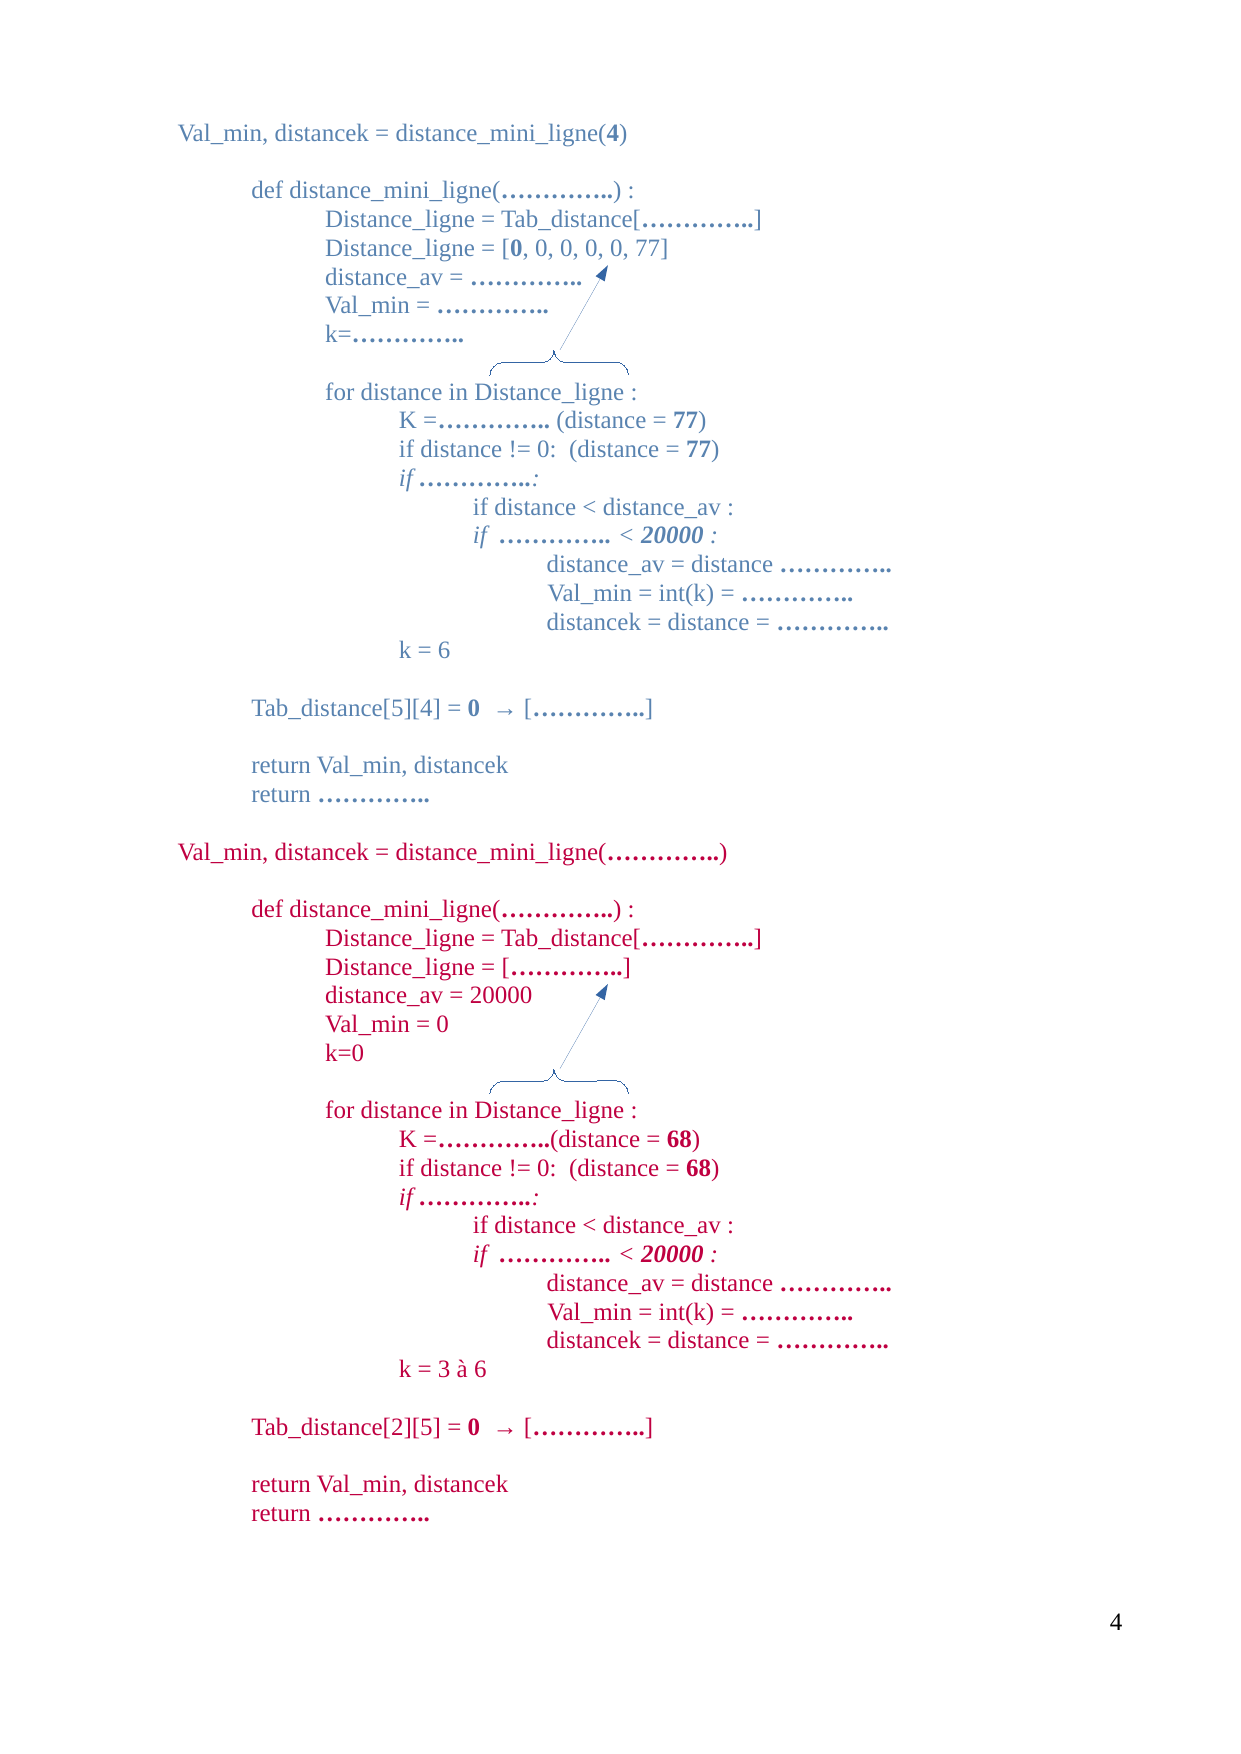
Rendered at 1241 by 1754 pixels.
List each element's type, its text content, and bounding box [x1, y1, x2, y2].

text k = 6 [177, 636, 1122, 664]
text Tab_distance[5][4] = 0 → […………..] [177, 693, 1122, 722]
text return Val_min, distancek [177, 1469, 1122, 1498]
text [562, 319, 1122, 348]
text for distance in Distance_ligne : [177, 377, 1122, 406]
text Val_min = int(k) = ………….. [177, 578, 1122, 607]
text if …………..: [177, 1182, 1122, 1211]
text if distance != 0: (distance = 77) [177, 434, 1122, 463]
text Distance_ligne = [0, 0, 0, 0, 0, 77] [177, 233, 1122, 262]
text Distance_ligne = […………..] [177, 952, 1122, 981]
text if ………….. < 20000 : [177, 1239, 1122, 1268]
text distancek = distance = ………….. [177, 1326, 1122, 1354]
text Val_min = ………….. [177, 291, 592, 319]
text distance_av = distance ………….. [177, 1268, 1122, 1297]
text if ………….. < 20000 : [177, 521, 1122, 549]
text distancek = distance = ………….. [177, 607, 1122, 636]
text return ………….. [177, 779, 1122, 808]
text Val_min, distancek = distance_mini_ligne(4) [177, 118, 1122, 147]
text Distance_ligne = Tab_distance[…………..] [177, 923, 1122, 952]
text Val_min, distancek = distance_mini_ligne(…………..) [177, 837, 1122, 866]
text k=0 [177, 1038, 576, 1067]
text distance_av = ………….. [177, 262, 1122, 291]
text k=………….. [177, 319, 576, 348]
text return Val_min, distancek [177, 751, 1122, 779]
text distance_av = distance ………….. [177, 549, 1122, 578]
text Val_min = 0 [177, 1009, 593, 1038]
text K =…………..(distance = 68) [177, 1124, 1122, 1153]
text [562, 1038, 1122, 1067]
text if distance < distance_av : [177, 492, 1122, 521]
text if …………..: [177, 463, 1122, 492]
text K =………….. (distance = 77) [177, 406, 1122, 434]
text [579, 291, 1122, 319]
text Distance_ligne = Tab_distance[…………..] [177, 204, 1122, 233]
text [579, 1009, 1122, 1038]
text if distance != 0: (distance = 68) [177, 1153, 1122, 1182]
text Val_min = int(k) = ………….. [177, 1297, 1122, 1326]
text Tab_distance[2][5] = 0 → […………..] [177, 1412, 1122, 1441]
text def distance_mini_ligne(…………..) : [177, 176, 1122, 204]
text def distance_mini_ligne(…………..) : [177, 894, 1122, 923]
text for distance in Distance_ligne : [177, 1096, 1122, 1124]
text k = 3 à 6 [177, 1354, 1122, 1383]
text if distance < distance_av : [177, 1211, 1122, 1239]
text return ………….. [177, 1498, 1122, 1527]
text distance_av = 20000 [177, 981, 1122, 1009]
